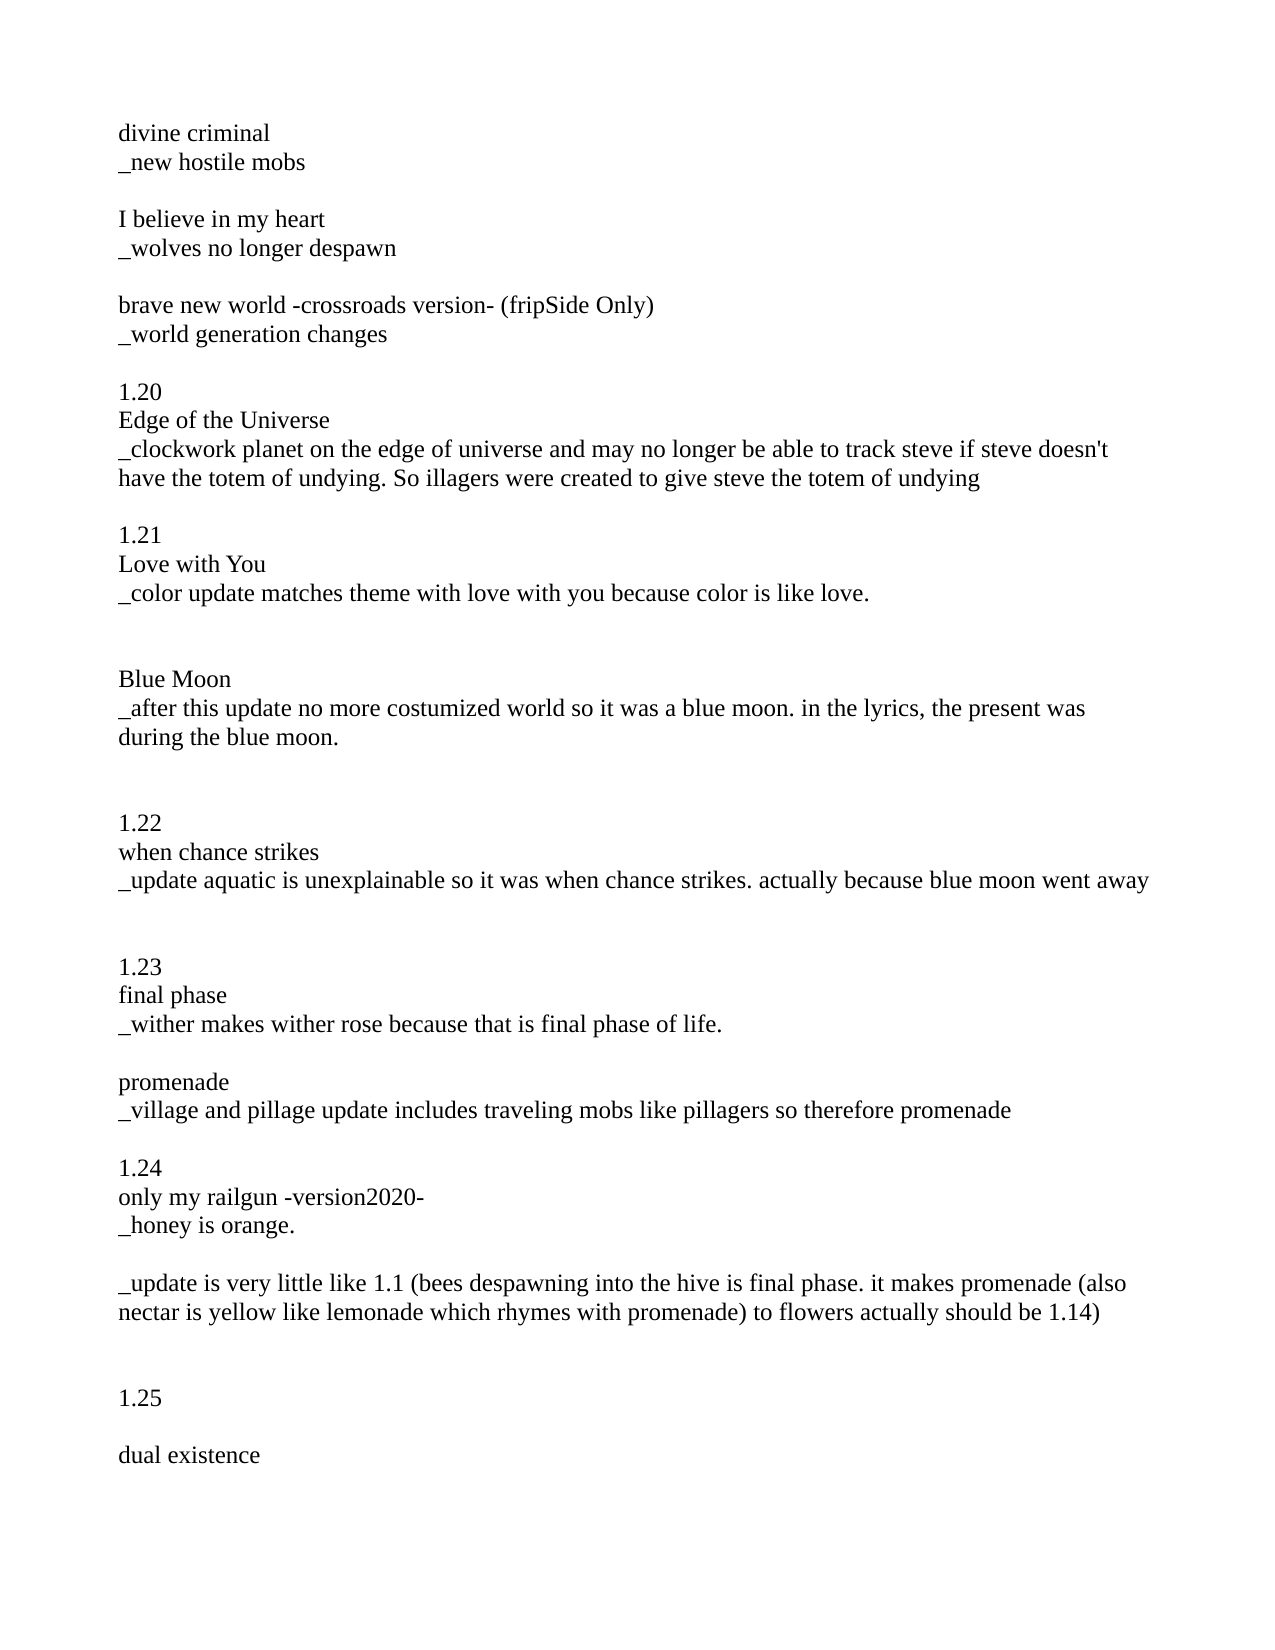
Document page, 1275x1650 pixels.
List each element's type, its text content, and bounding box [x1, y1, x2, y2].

text _after this update no more costumized world so it was a blue moon. in the lyrics, the present was during the blue moon. [118, 693, 1157, 751]
text 1.20 [118, 377, 1157, 406]
text _village and pillage update includes traveling mobs like pillagers so therefore promenade [118, 1096, 1157, 1124]
text only my railgun -version2020- [118, 1182, 1157, 1211]
text final phase [118, 981, 1157, 1009]
text promenade [118, 1067, 1157, 1096]
text 1.21 [118, 521, 1157, 549]
text _color update matches theme with love with you because color is like love. [118, 578, 1157, 607]
text dual existence [118, 1441, 1157, 1469]
text _update aquatic is unexplainable so it was when chance strikes. actually because blue moon went away [118, 866, 1157, 894]
text 1.25 [118, 1383, 1157, 1412]
text divine criminal [118, 118, 1157, 147]
text Edge of the Universe [118, 406, 1157, 434]
text when chance strikes [118, 837, 1157, 866]
text brave new world -crossroads version- (fripSide Only) [118, 291, 1157, 319]
text _honey is orange. [118, 1211, 1157, 1239]
text 1.24 [118, 1153, 1157, 1182]
text Love with You [118, 549, 1157, 578]
text 1.23 [118, 952, 1157, 981]
text _clockwork planet on the edge of universe and may no longer be able to track steve if steve doesn't have the totem of undying. So illagers were created to give steve the totem of undying [118, 434, 1157, 492]
text Blue Moon [118, 664, 1157, 693]
text I believe in my heart [118, 204, 1157, 233]
text 1.22 [118, 808, 1157, 837]
text _wolves no longer despawn [118, 233, 1157, 262]
text _world generation changes [118, 319, 1157, 348]
text _update is very little like 1.1 (bees despawning into the hive is final phase. it makes promenade (also nectar is yellow like lemonade which rhymes with promenade) to flowers actually should be 1.14) [118, 1268, 1157, 1326]
text _wither makes wither rose because that is final phase of life. [118, 1009, 1157, 1038]
text _new hostile mobs [118, 147, 1157, 176]
